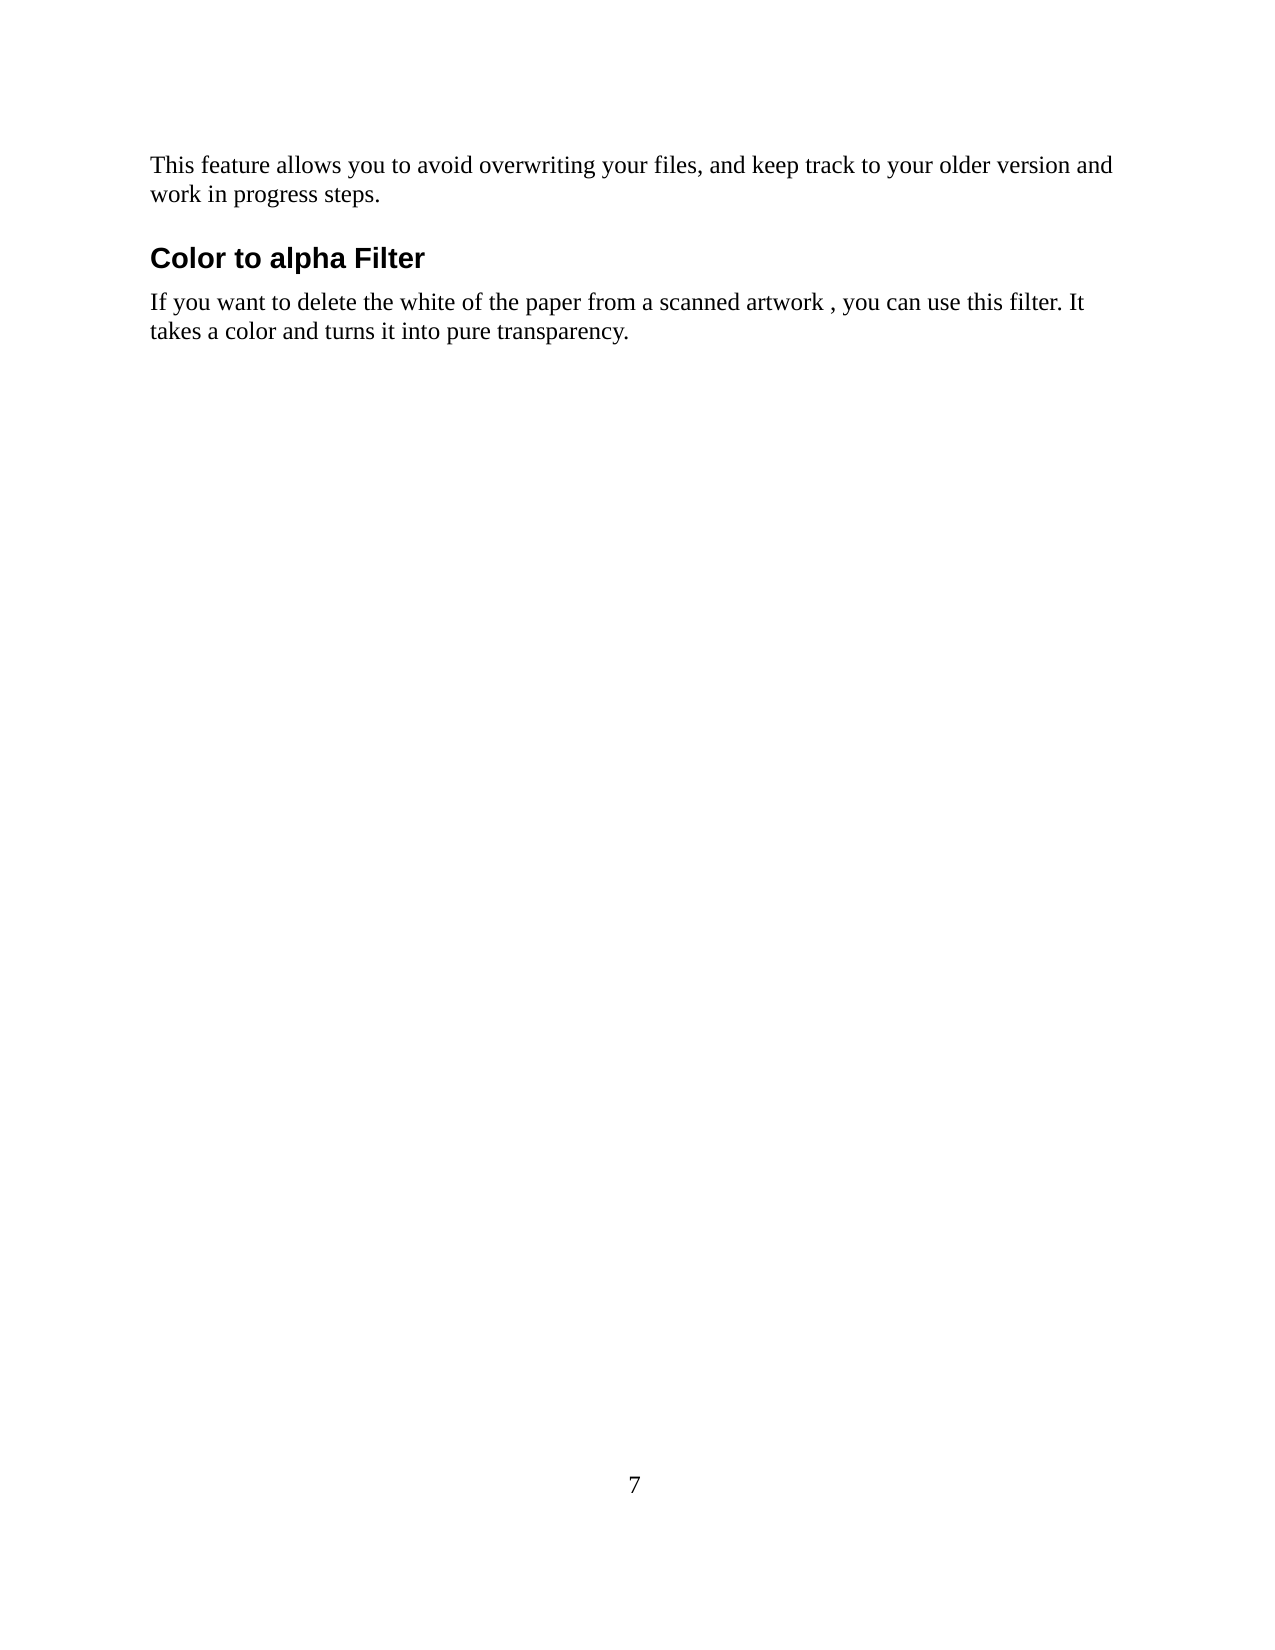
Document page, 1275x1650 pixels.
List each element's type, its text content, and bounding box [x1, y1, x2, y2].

text If you want to delete the white of the paper from a scanned artwork , you can use this filter. It takes a color and turns it into pure transparency. [150, 287, 1125, 345]
subtitle Color to alpha Filter [150, 241, 1125, 275]
text This feature allows you to avoid overwriting your files, and keep track to your older version and work in progress steps. [150, 150, 1125, 207]
